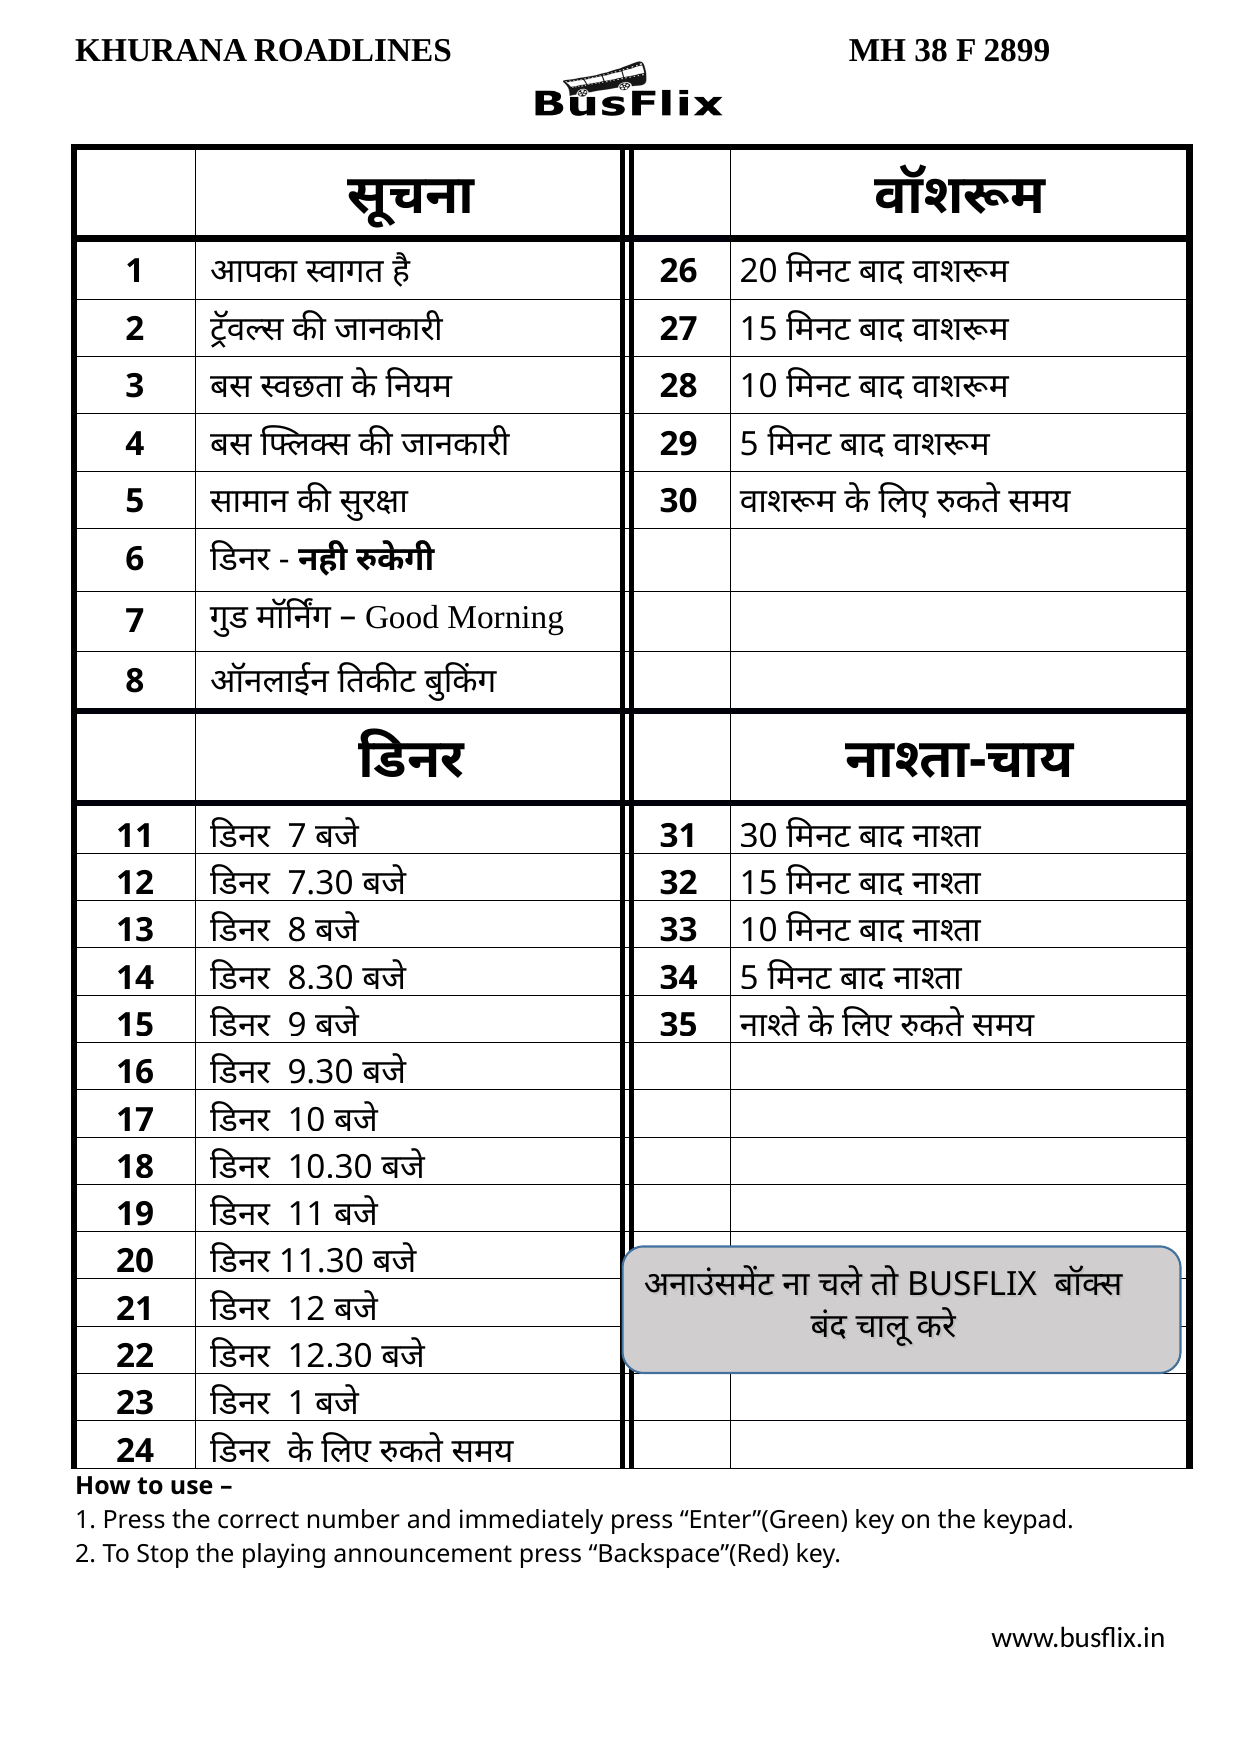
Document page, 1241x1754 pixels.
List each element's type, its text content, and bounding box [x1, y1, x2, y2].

table_cell बस फ्लिक्स की जानकारी [196, 414, 620, 471]
table_cell ट्रॅवल्स की जानकारी [196, 300, 620, 356]
table_cell 31 [634, 806, 730, 853]
table_cell 33 [634, 901, 730, 947]
table_cell [634, 1374, 730, 1420]
table_cell 2 [77, 300, 195, 356]
table_cell [731, 1090, 1186, 1136]
table_cell 3 [77, 357, 195, 413]
table_cell [634, 1185, 730, 1231]
table_cell 26 [634, 242, 730, 298]
table_cell 5 मिनट बाद नाश्ता [731, 948, 1186, 994]
table_cell 20 मिनट बाद वाशरूम [731, 242, 1186, 298]
table_cell डिनर 11.30 बजे [196, 1232, 620, 1278]
table_cell [77, 714, 195, 799]
table_cell 30 मिनट बाद नाश्ता [731, 806, 1186, 853]
table_cell [1169, 1327, 1186, 1373]
table_cell 5 मिनट बाद वाशरूम [731, 414, 1186, 471]
table_cell [731, 592, 1186, 651]
table_cell सामान की सुरक्षा [196, 472, 620, 528]
table_cell 35 [634, 996, 730, 1042]
text How to use – [75, 1469, 1165, 1502]
table_header वॉशरूम [731, 150, 1186, 235]
text 1. Press the correct number and immediately press “Enter”(Green) key on the keypad. [75, 1502, 1165, 1536]
table_cell [731, 1374, 1186, 1420]
table_cell 10 मिनट बाद नाश्ता [731, 901, 1186, 947]
table_cell डिनर 11 बजे [196, 1185, 620, 1231]
table_cell [731, 1043, 1186, 1089]
table_cell नाश्ते के लिए रुकते समय [731, 996, 1186, 1042]
table_cell 13 [77, 901, 195, 947]
table_cell [731, 1232, 1186, 1278]
table_cell 34 [634, 948, 730, 994]
table_cell 17 [77, 1090, 195, 1136]
table_cell डिनर 7 बजे [196, 806, 620, 853]
table_cell नाश्ता-चाय [731, 714, 1186, 799]
table_cell 24 [77, 1421, 195, 1467]
text www.busflix.in [75, 1619, 1165, 1654]
table_cell 16 [77, 1043, 195, 1089]
table_cell डिनर 8.30 बजे [196, 948, 620, 994]
table_cell 15 [77, 996, 195, 1042]
table_cell [731, 1421, 1186, 1467]
table_cell [731, 529, 1186, 591]
text 2. To Stop the playing announcement press “Backspace”(Red) key. [75, 1536, 1165, 1570]
table_cell डिनर 12.30 बजे [196, 1327, 620, 1373]
table_cell [634, 714, 730, 799]
table_cell डिनर 12 बजे [196, 1279, 620, 1326]
table_cell 5 [77, 472, 195, 528]
table_cell वाशरूम के लिए रुकते समय [731, 472, 1186, 528]
table_cell [731, 1138, 1186, 1184]
table_cell डिनर [196, 714, 620, 799]
table_cell 14 [77, 948, 195, 994]
table_cell डिनर 7.30 बजे [196, 854, 620, 900]
table_header [77, 150, 195, 235]
table_cell 15 मिनट बाद वाशरूम [731, 300, 1186, 356]
table_cell 12 [77, 854, 195, 900]
table_cell डिनर 10.30 बजे [196, 1138, 620, 1184]
table_cell [634, 592, 730, 651]
table_cell 10 मिनट बाद वाशरूम [731, 357, 1186, 413]
table_cell [731, 652, 1186, 708]
table_cell 21 [77, 1279, 195, 1326]
table_cell आपका स्वागत है [196, 242, 620, 298]
table_cell 27 [634, 300, 730, 356]
table_cell ऑनलाईन तिकीट बुकिंग [196, 652, 620, 708]
table_cell [634, 1232, 730, 1247]
table_cell 8 [77, 652, 195, 708]
table_header [634, 150, 730, 235]
table_cell डिनर के लिए रुकते समय [196, 1421, 620, 1467]
table_cell 4 [77, 414, 195, 471]
table_cell [634, 652, 730, 708]
table_cell 22 [77, 1327, 195, 1373]
table_cell [634, 1138, 730, 1184]
table_cell गुड मॉर्निंग – Good Morning [196, 592, 620, 651]
table_cell 6 [77, 529, 195, 591]
table_cell 28 [634, 357, 730, 413]
table_cell 18 [77, 1138, 195, 1184]
table_cell [634, 1090, 730, 1136]
table_cell [731, 1185, 1186, 1231]
table_cell [634, 529, 730, 591]
table_cell 30 [634, 472, 730, 528]
table_cell [1182, 1279, 1186, 1326]
table_cell 19 [77, 1185, 195, 1231]
table_cell 7 [77, 592, 195, 651]
table_cell बस स्वछता के नियम [196, 357, 620, 413]
table_cell 20 [77, 1232, 195, 1278]
table_cell डिनर 10 बजे [196, 1090, 620, 1136]
table_cell [634, 1421, 730, 1467]
table_cell डिनर - नही रुकेगी [196, 529, 620, 591]
table_cell [634, 1043, 730, 1089]
table_cell 11 [77, 806, 195, 853]
table_cell डिनर 8 बजे [196, 901, 620, 947]
table_cell डिनर 9 बजे [196, 996, 620, 1042]
table_cell 1 [77, 242, 195, 298]
table_cell 15 मिनट बाद नाश्ता [731, 854, 1186, 900]
table_cell 32 [634, 854, 730, 900]
table_cell डिनर 9.30 बजे [196, 1043, 620, 1089]
table_header सूचना [196, 150, 620, 235]
table_cell 29 [634, 414, 730, 471]
table_cell 23 [77, 1374, 195, 1420]
table_cell डिनर 1 बजे [196, 1374, 620, 1420]
